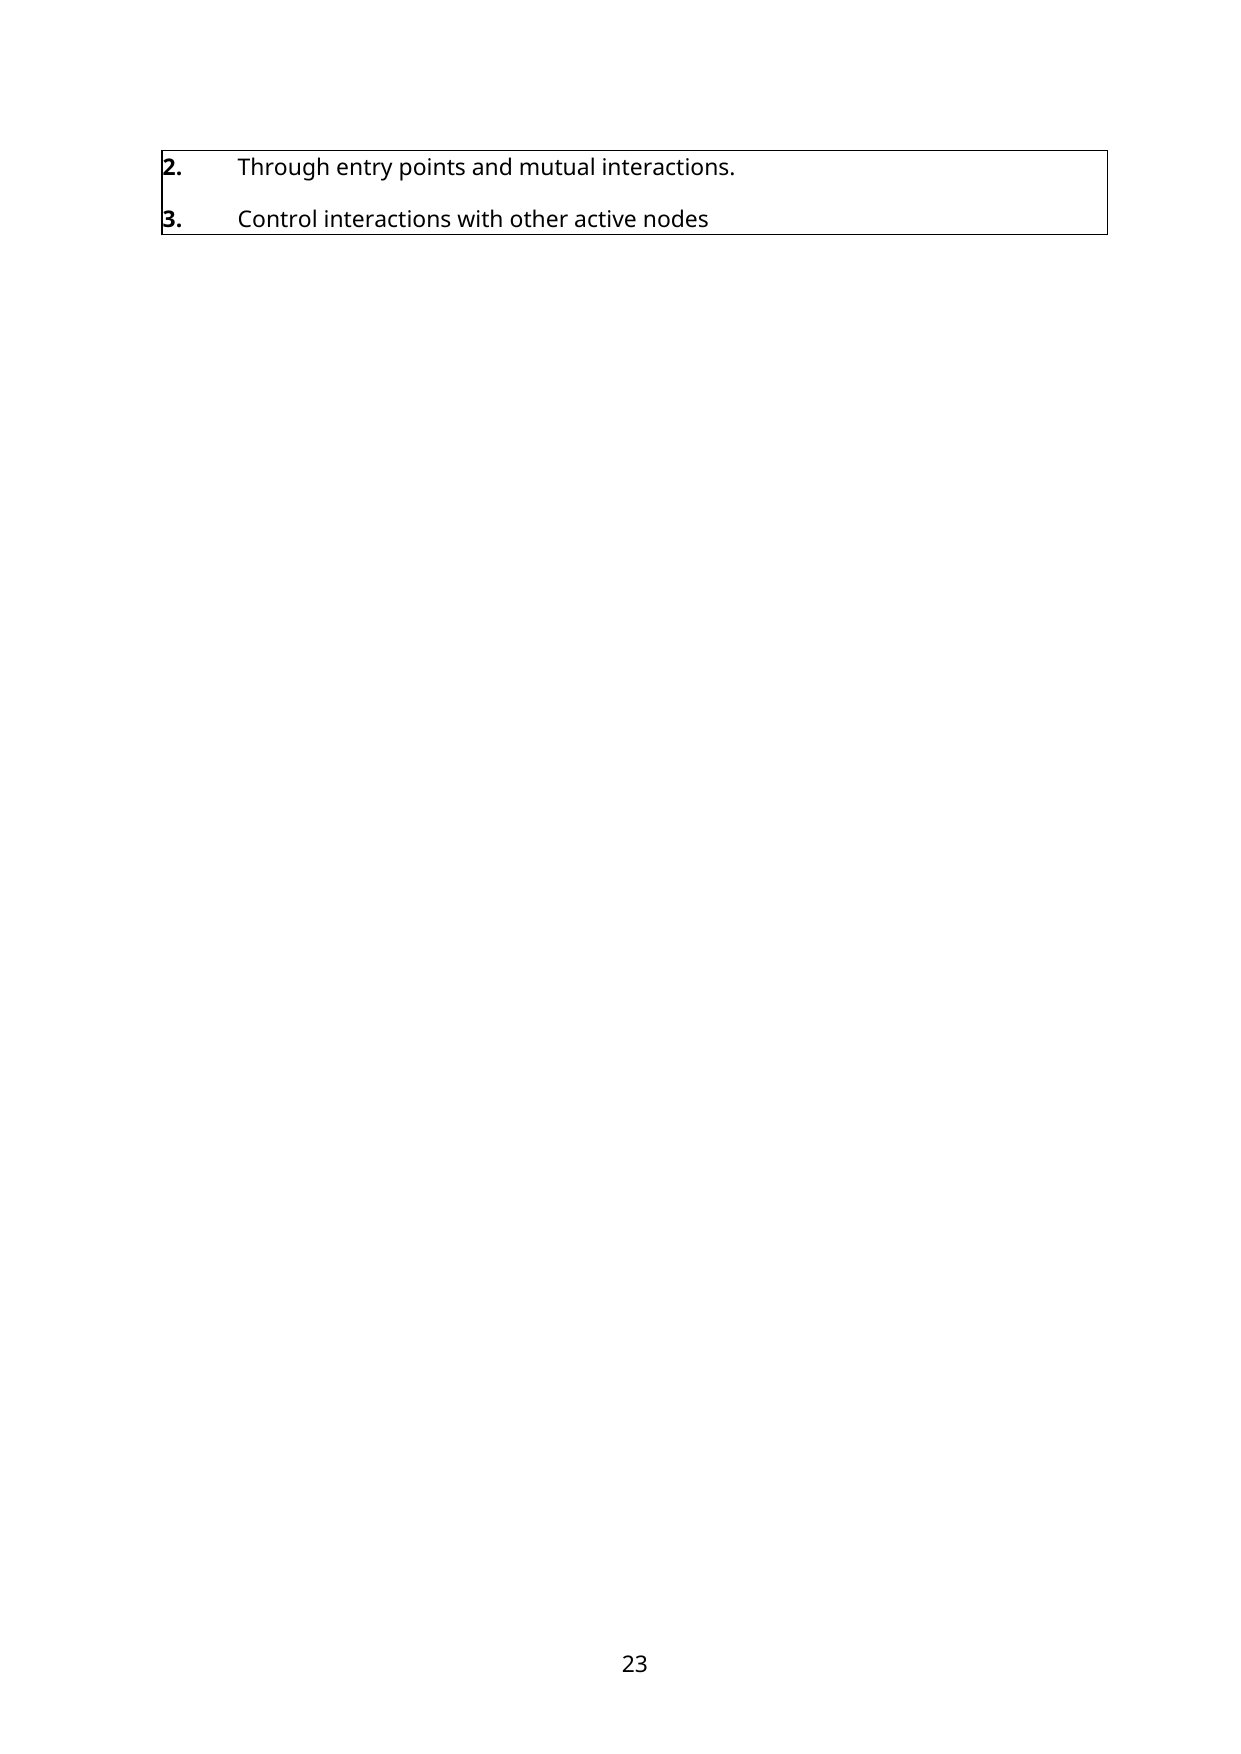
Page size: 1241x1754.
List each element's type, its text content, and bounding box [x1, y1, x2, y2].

list Control interactions with other active nodes [163, 202, 1107, 234]
list Through entry points and mutual interactions. [163, 151, 1107, 182]
